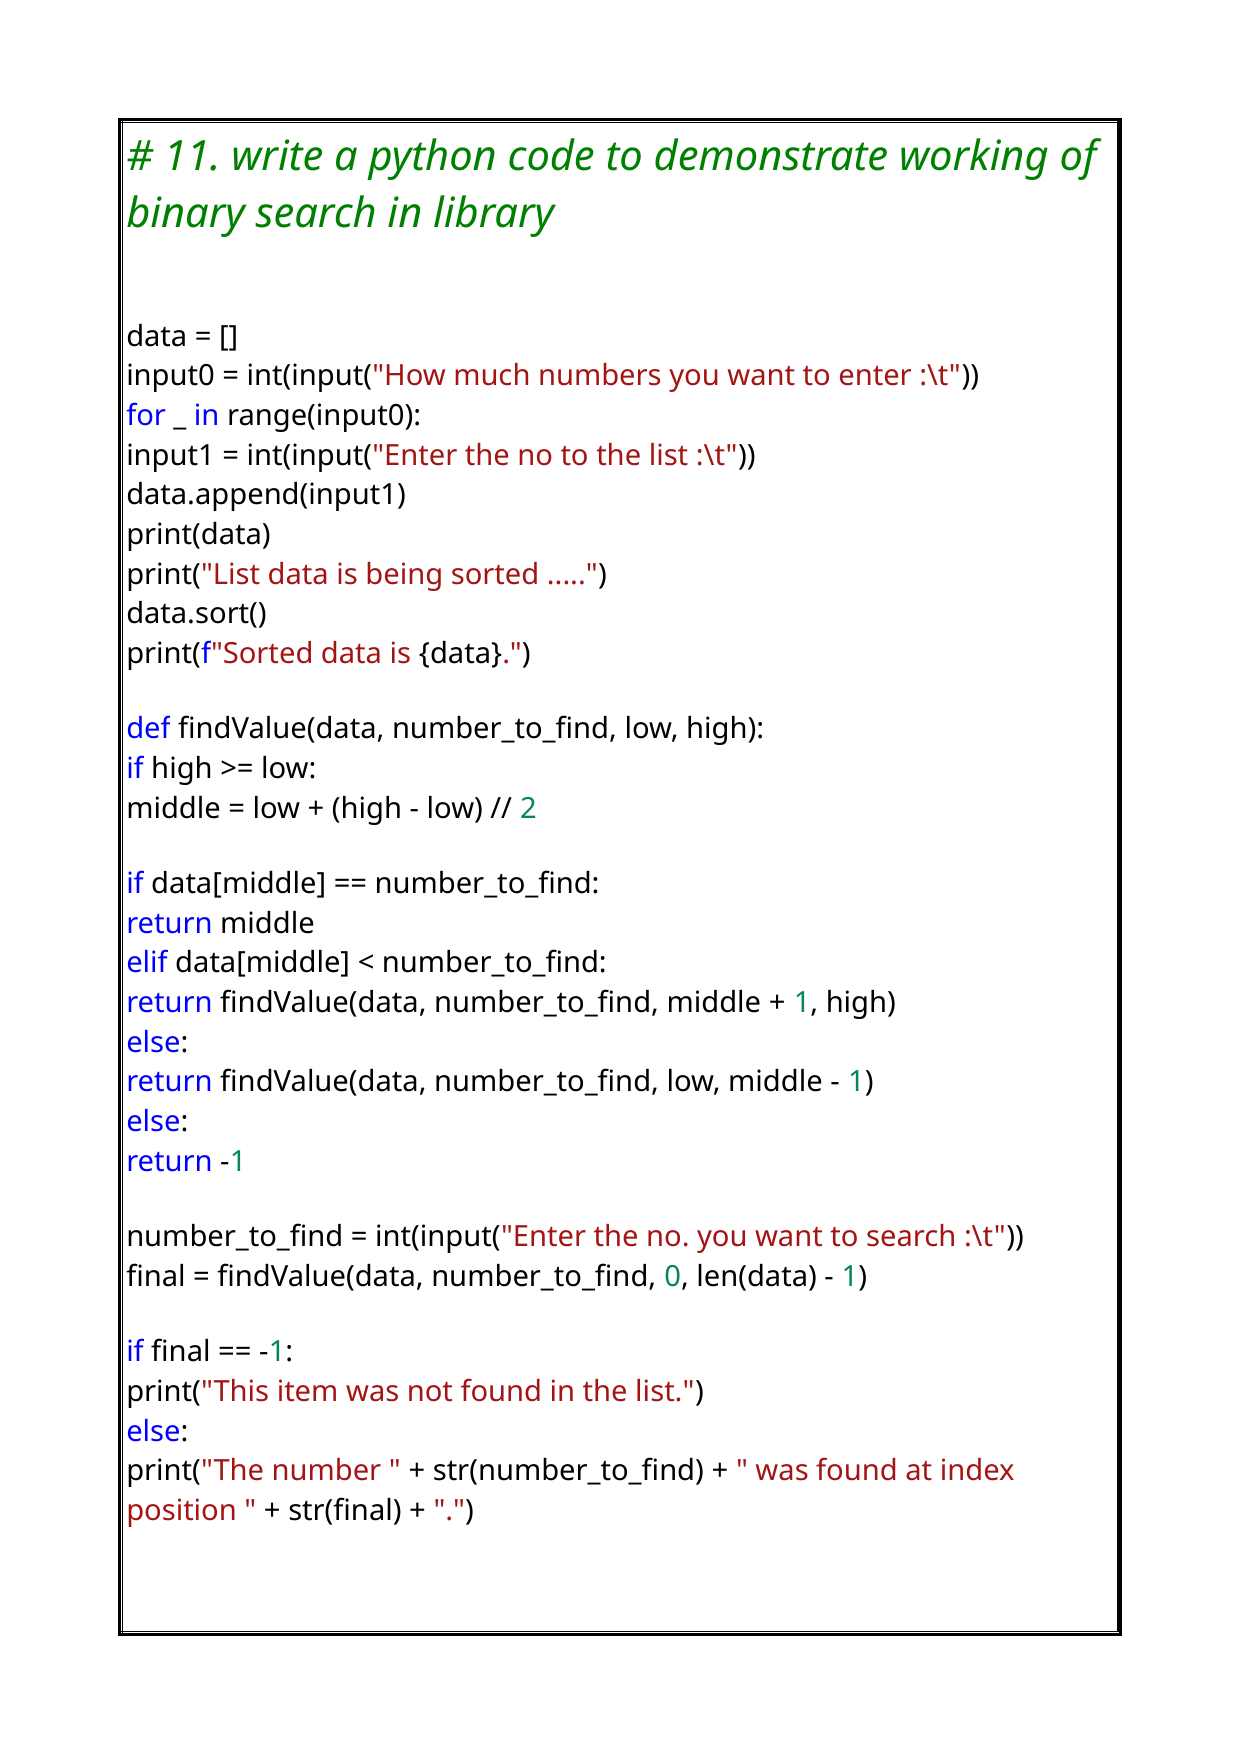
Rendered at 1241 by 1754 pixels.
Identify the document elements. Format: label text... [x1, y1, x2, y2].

text print("The number " + str(number_to_find) + " was found at index position " + str(final) + ".") [126, 1449, 1114, 1529]
text return findValue(data, number_to_find, low, middle - 1) [126, 1061, 1114, 1100]
text middle = low + (high - low) // 2 [126, 787, 1114, 827]
text print("This item was not found in the list.") [126, 1370, 1114, 1410]
text # 11. write a python code to demonstrate working of binary search in library [126, 126, 1114, 239]
text print("List data is being sorted .....") [126, 553, 1114, 593]
text for _ in range(input0): [126, 394, 1114, 434]
text input0 = int(input("How much numbers you want to enter :\t")) [126, 354, 1114, 394]
text number_to_find = int(input("Enter the no. you want to search :\t")) [126, 1215, 1114, 1255]
text print(data) [126, 513, 1114, 553]
text print(f"Sorted data is {data}.") [126, 632, 1114, 672]
text data.sort() [126, 593, 1114, 632]
text if high >= low: [126, 747, 1114, 787]
text input1 = int(input("Enter the no to the list :\t")) [126, 434, 1114, 473]
text final = findValue(data, number_to_find, 0, len(data) - 1) [126, 1255, 1114, 1295]
text data.append(input1) [126, 473, 1114, 513]
text def findValue(data, number_to_find, low, high): [126, 708, 1114, 747]
text else: [126, 1410, 1114, 1449]
text return middle [126, 902, 1114, 942]
text data = [] [126, 315, 1114, 354]
text if final == -1: [126, 1330, 1114, 1370]
text else: [126, 1100, 1114, 1140]
text if data[middle] == number_to_find: [126, 862, 1114, 902]
text return -1 [126, 1140, 1114, 1180]
text return findValue(data, number_to_find, middle + 1, high) [126, 981, 1114, 1021]
text else: [126, 1021, 1114, 1061]
text elif data[middle] < number_to_find: [126, 942, 1114, 981]
